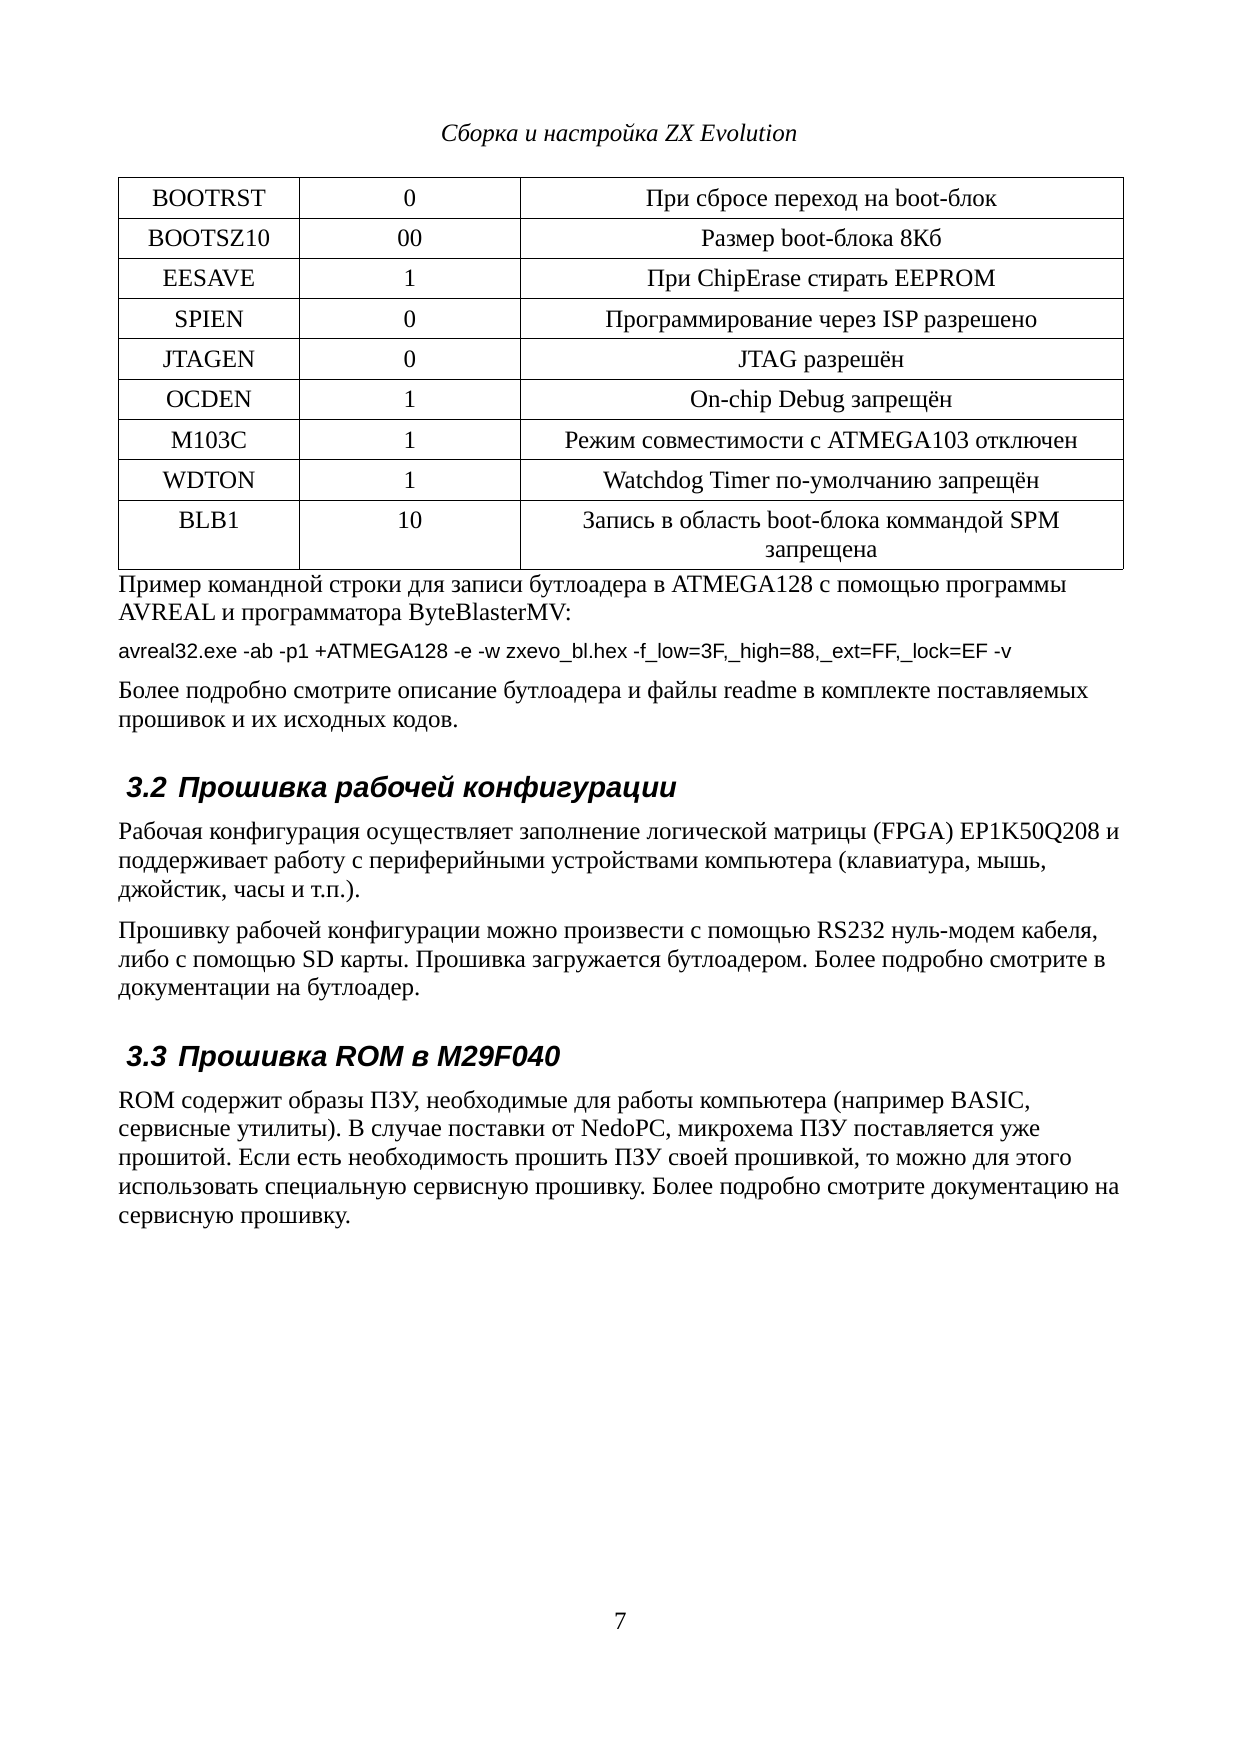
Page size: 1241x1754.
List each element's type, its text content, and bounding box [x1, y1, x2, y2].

table_cell При ChipErase стирать EEPROM [521, 259, 1123, 298]
table_cell 0 [300, 178, 520, 217]
table_cell BLB1 [119, 501, 299, 569]
text Рабочая конфигурация осуществляет заполнение логической матрицы (FPGA) EP1K50Q208 и поддерживает работу с периферийными устройствами компьютера (клавиатура, мышь, джойстик, часы и т.п.). [118, 816, 1122, 902]
table_cell Программирование через ISP разрешено [521, 299, 1123, 338]
table_cell Размер boot-блока 8Кб [521, 219, 1123, 258]
table_cell SPIEN [119, 299, 299, 338]
table_cell OCDEN [119, 380, 299, 419]
table_cell Режим совместимости с ATMEGA103 отключен [521, 420, 1123, 459]
table_cell On-chip Debug запрещён [521, 380, 1123, 419]
table_cell WDTON [119, 460, 299, 499]
subtitle Прошивка рабочей конфигурации [118, 770, 1122, 804]
text Более подробно смотрите описание бутлоадера и файлы readme в комплекте поставляемых прошивок и их исходных кодов. [118, 675, 1122, 733]
table_cell 0 [300, 339, 520, 379]
text Прошивку рабочей конфигурации можно произвести с помощью RS232 нуль-модем кабеля, либо с помощью SD карты. Прошивка загружается бутлоадером. Более подробно смотрите в документации на бутлоадер. [118, 915, 1122, 1001]
text avreal32.exe -ab -p1 +ATMEGA128 -e -w zxevo_bl.hex -f_low=3F,_high=88,_ext=FF,_lock=EF -v [118, 639, 1122, 663]
table_cell M103C [119, 420, 299, 459]
table_cell BOOTRST [119, 178, 299, 217]
table_cell Запись в область boot-блока коммандой SPM запрещена [521, 501, 1123, 569]
table_cell BOOTSZ10 [119, 219, 299, 258]
text Пример командной строки для записи бутлоадера в ATMEGA128 с помощью программы AVREAL и программатора ByteBlasterMV: [118, 570, 1122, 626]
table_cell 1 [300, 420, 520, 459]
text ROM содержит образы ПЗУ, необходимые для работы компьютера (например BASIC, сервисные утилиты). В случае поставки от NedoPC, микрохема ПЗУ поставляется уже прошитой. Если есть необходимость прошить ПЗУ своей прошивкой, то можно для этого использовать специальную сервисную прошивку. Более подробно смотрите документацию на сервисную прошивку. [118, 1085, 1122, 1228]
table_cell 0 [300, 299, 520, 338]
table_cell 1 [300, 380, 520, 419]
table_cell 00 [300, 219, 520, 258]
table_cell JTAGEN [119, 339, 299, 379]
table_cell 1 [300, 460, 520, 499]
table_cell EESAVE [119, 259, 299, 298]
table_cell 10 [300, 501, 520, 569]
table_cell JTAG разрешён [521, 339, 1123, 379]
table_cell Watchdog Timer по-умолчанию запрещён [521, 460, 1123, 499]
table_cell При сбросе переход на boot-блок [521, 178, 1123, 217]
table_cell 1 [300, 259, 520, 298]
subtitle Прошивка ROM в M29F040 [118, 1039, 1122, 1072]
